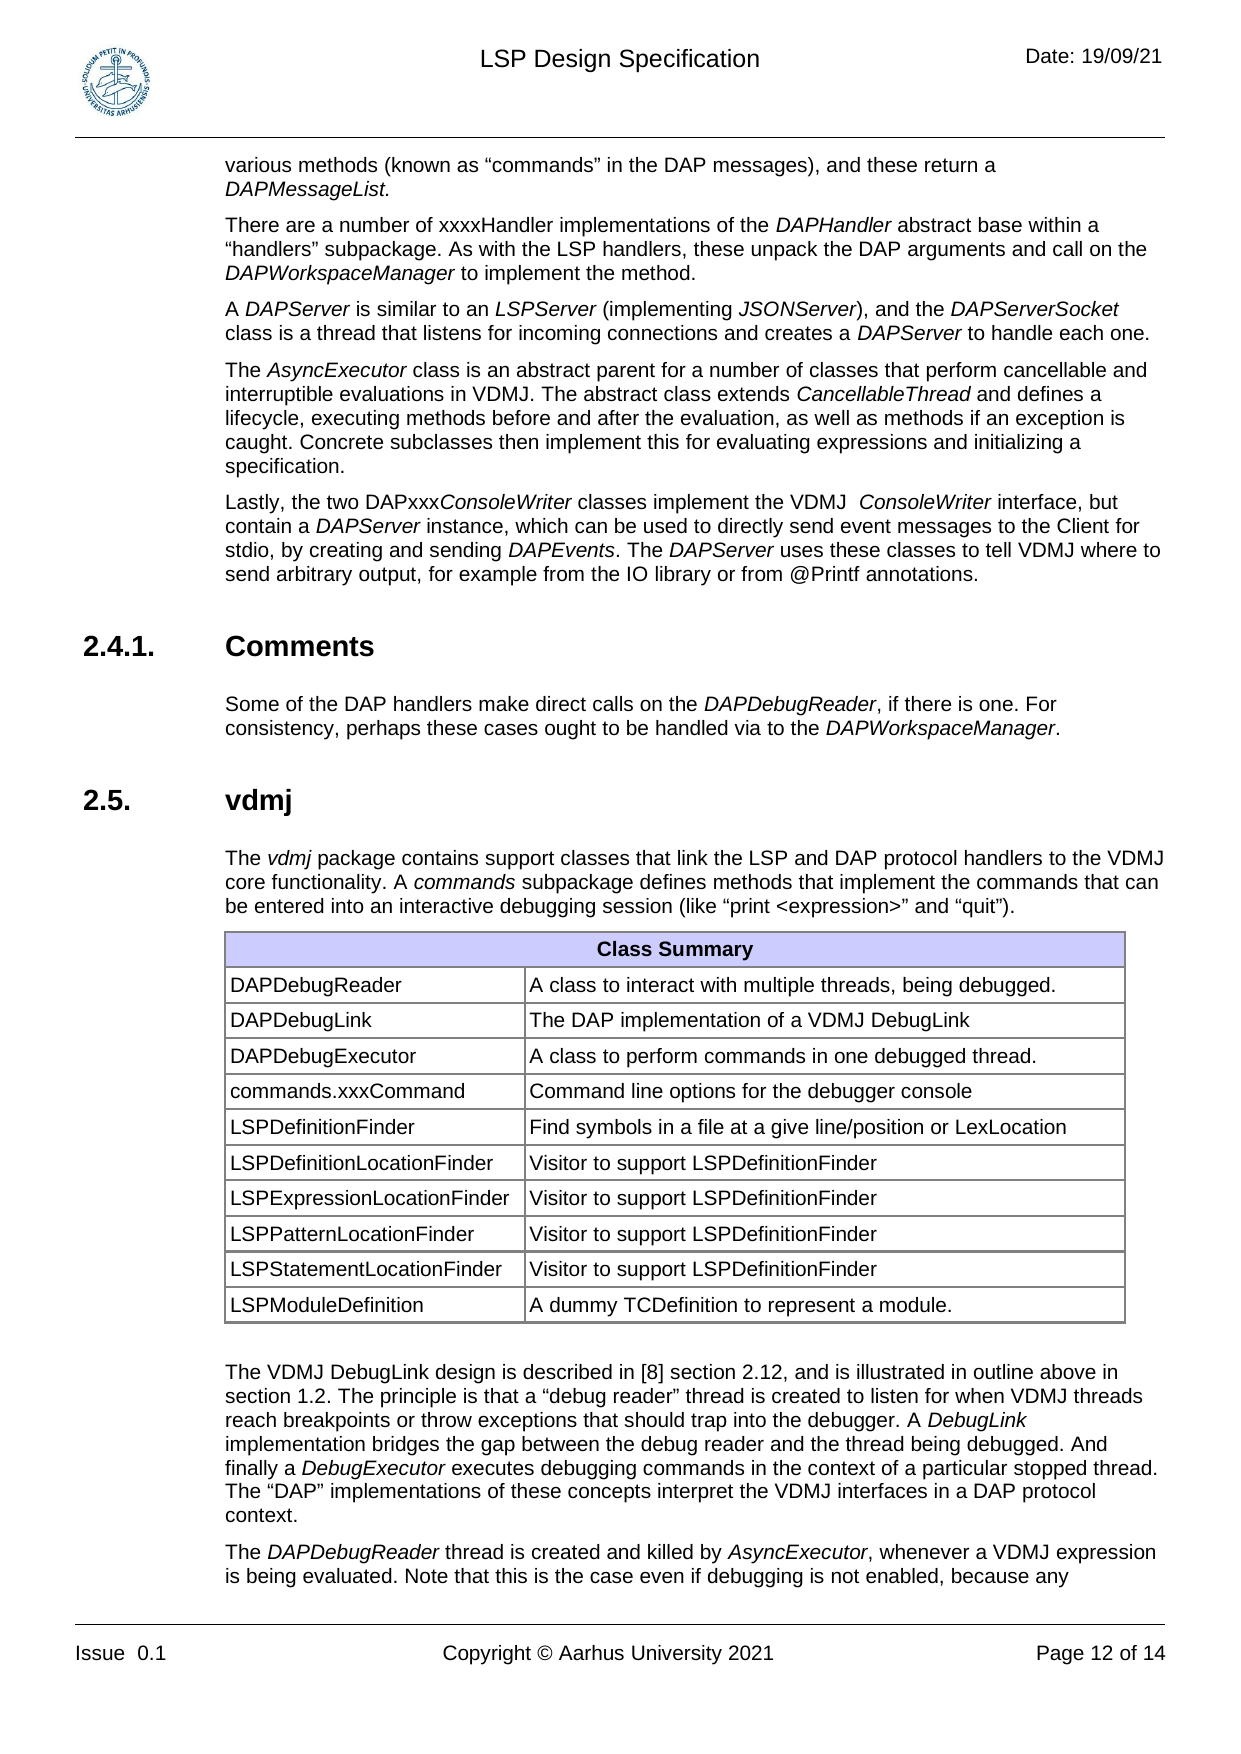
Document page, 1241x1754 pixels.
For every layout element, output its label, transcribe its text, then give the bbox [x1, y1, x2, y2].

subtitle vdmj [75, 783, 1165, 816]
text Lastly, the two DAPxxxConsoleWriter classes implement the VDMJ ConsoleWriter interface, but contain a DAPServer instance, which can be used to directly send event messages to the Client for stdio, by creating and sending DAPEvents. The DAPServer uses these classes to tell VDMJ where to send arbitrary output, for example from the IO library or from @Printf annotations. [225, 490, 1165, 586]
table_cell Command line options for the debugger console [526, 1075, 1124, 1108]
text various methods (known as “commands” in the DAP messages), and these return a DAPMessageList. [225, 153, 1165, 201]
table_cell LSPPatternLocationFinder [226, 1217, 524, 1250]
table_cell A dummy TCDefinition to represent a module. [526, 1288, 1124, 1321]
table_cell Visitor to support LSPDefinitionFinder [526, 1181, 1124, 1215]
table_cell The DAP implementation of a VDMJ DebugLink [526, 1004, 1124, 1037]
table_cell Visitor to support LSPDefinitionFinder [526, 1253, 1124, 1286]
text The vdmj package contains support classes that link the LSP and DAP protocol handlers to the VDMJ core functionality. A commands subpackage defines methods that implement the commands that can be entered into an interactive debugging session (like “print <expression>” and “quit”). [225, 846, 1165, 918]
picture [78, 44, 153, 120]
table_cell commands.xxxCommand [226, 1075, 524, 1108]
table_cell LSPStatementLocationFinder [226, 1253, 524, 1286]
table_cell DAPDebugExecutor [226, 1039, 524, 1073]
table_cell LSPExpressionLocationFinder [226, 1181, 524, 1215]
text There are a number of xxxxHandler implementations of the DAPHandler abstract base within a “handlers” subpackage. As with the LSP handlers, these unpack the DAP arguments and call on the DAPWorkspaceManager to implement the method. [225, 213, 1165, 285]
table_cell LSPModuleDefinition [226, 1288, 524, 1321]
text The AsyncExecutor class is an abstract parent for a number of classes that perform cancellable and interruptible evaluations in VDMJ. The abstract class extends CancellableThread and defines a lifecycle, executing methods before and after the evaluation, as well as methods if an exception is caught. Concrete subclasses then implement this for evaluating expressions and initializing a specification. [225, 358, 1165, 478]
text The VDMJ DebugLink design is described in [8] section 2.12, and is illustrated in outline above in section 1.2. The principle is that a “debug reader” thread is created to listen for when VDMJ threads reach breakpoints or throw exceptions that should trap into the debugger. A DebugLink implementation bridges the gap between the debug reader and the thread being debugged. And finally a DebugExecutor executes debugging commands in the context of a particular stopped thread. The “DAP” implementations of these concepts interpret the VDMJ interfaces in a DAP protocol context. [225, 1360, 1165, 1528]
table_header Class Summary [226, 933, 1124, 966]
subtitle Comments [75, 629, 1165, 662]
table_cell Visitor to support LSPDefinitionFinder [526, 1217, 1124, 1250]
table_cell Visitor to support LSPDefinitionFinder [526, 1146, 1124, 1179]
table_cell A class to interact with multiple threads, being debugged. [526, 968, 1124, 1002]
table_cell LSPDefinitionLocationFinder [226, 1146, 524, 1179]
text Some of the DAP handlers make direct calls on the DAPDebugReader, if there is one. For consistency, perhaps these cases ought to be handled via to the DAPWorkspaceManager. [225, 692, 1165, 740]
table_cell DAPDebugLink [226, 1004, 524, 1037]
table_cell A class to perform commands in one debugged thread. [526, 1039, 1124, 1073]
table_cell Find symbols in a file at a give line/position or LexLocation [526, 1110, 1124, 1144]
table_cell DAPDebugReader [226, 968, 524, 1002]
text The DAPDebugReader thread is created and killed by AsyncExecutor, whenever a VDMJ expression is being evaluated. Note that this is the case even if debugging is not enabled, because any [225, 1540, 1165, 1588]
table_cell LSPDefinitionFinder [226, 1110, 524, 1144]
text A DAPServer is similar to an LSPServer (implementing JSONServer), and the DAPServerSocket class is a thread that listens for incoming connections and creates a DAPServer to handle each one. [225, 298, 1165, 346]
